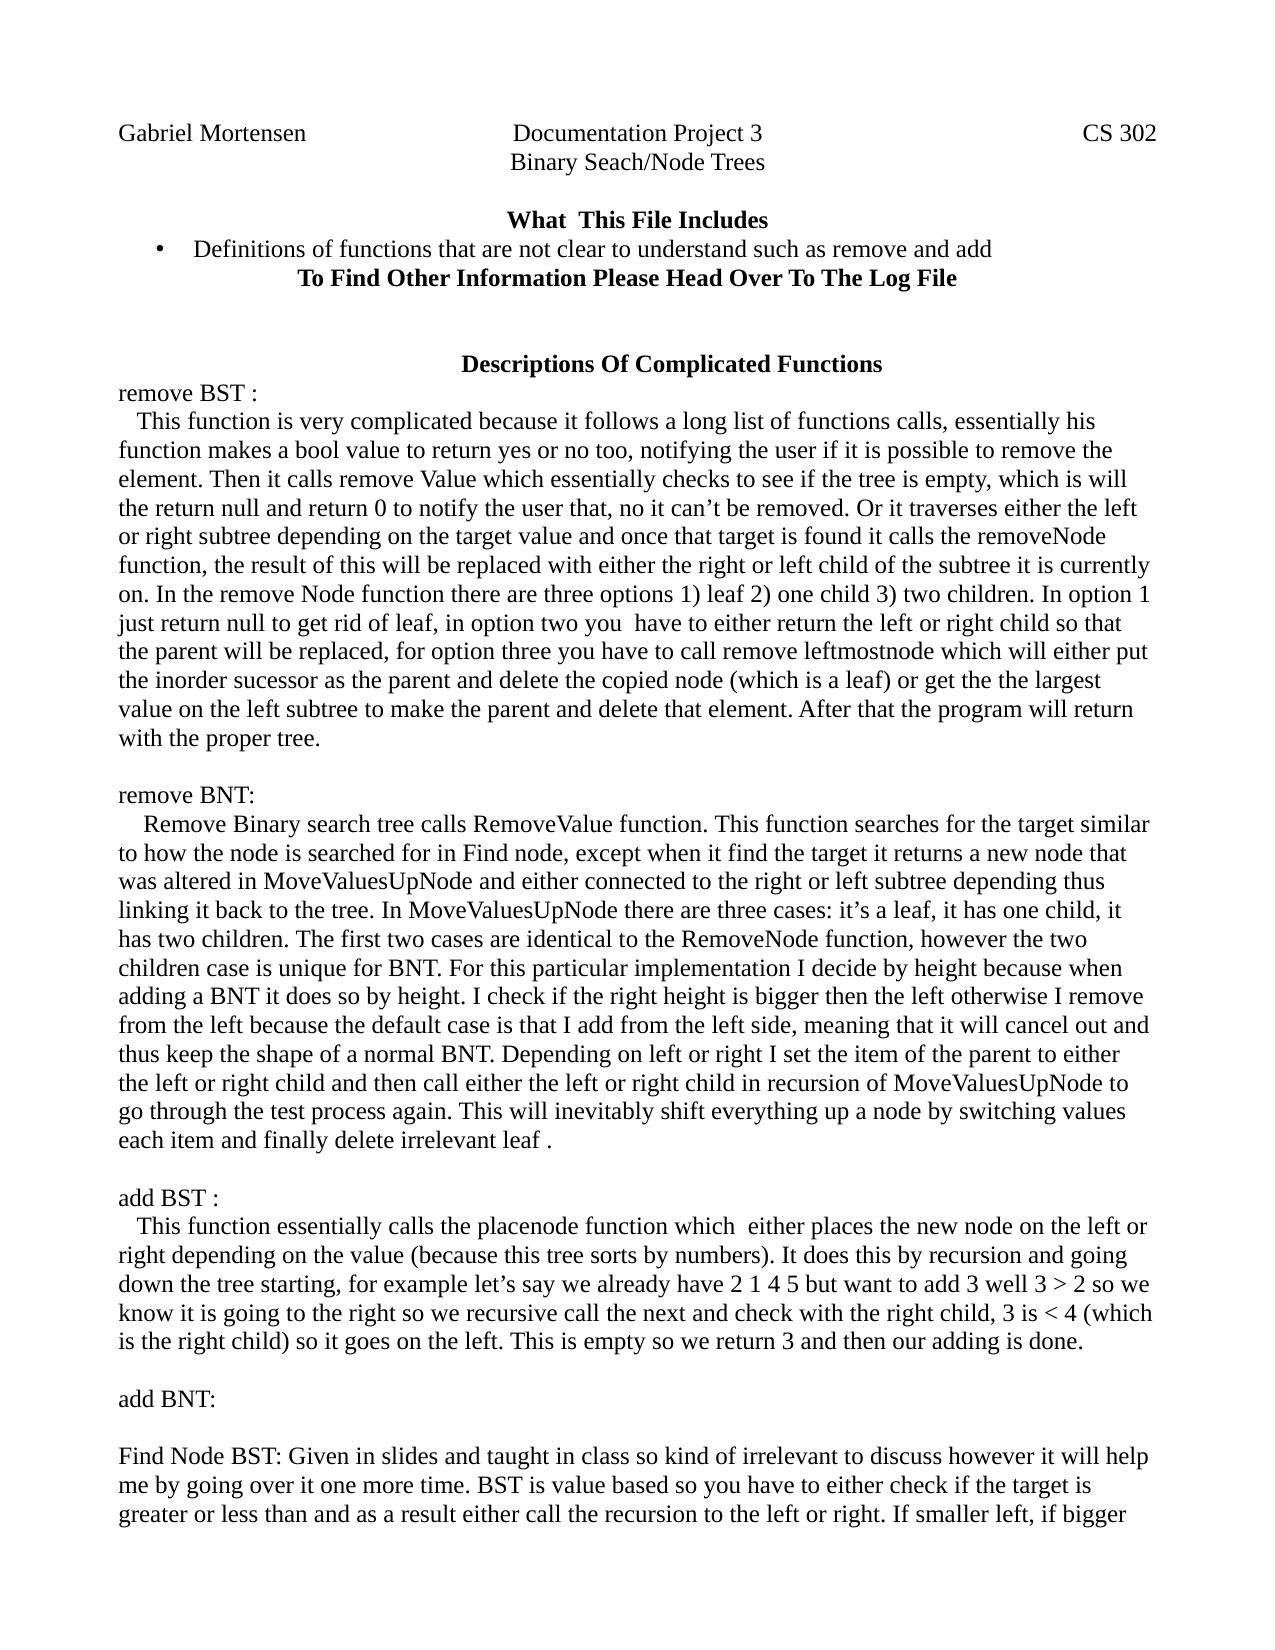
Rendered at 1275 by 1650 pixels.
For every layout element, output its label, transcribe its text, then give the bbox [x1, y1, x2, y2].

text remove BNT: [118, 751, 1157, 809]
text Remove Binary search tree calls RemoveValue function. This function searches for the target similar to how the node is searched for in Find node, except when it find the target it returns a new node that was altered in MoveValuesUpNode and either connected to the right or left subtree depending thus linking it back to the tree. In MoveValuesUpNode there are three cases: it’s a leaf, it has one child, it has two children. The first two cases are identical to the RemoveNode function, however the two children case is unique for BNT. For this particular implementation I decide by height because when adding a BNT it does so by height. I check if the right height is bigger then the left otherwise I remove from the left because the default case is that I add from the left side, meaning that it will cancel out and thus keep the shape of a normal BNT. Depending on left or right I set the item of the parent to either the left or right child and then call either the left or right child in recursion of MoveValuesUpNode to go through the test process again. This will inevitably shift everything up a node by switching values each item and finally delete irrelevant leaf . [118, 809, 1157, 1154]
text remove BST : [118, 378, 1157, 406]
text This function is very complicated because it follows a long list of functions calls, essentially his function makes a bool value to return yes or no too, notifying the user if it is possible to remove the element. Then it calls remove Value which essentially checks to see if the tree is empty, which is will the return null and return 0 to notify the user that, no it can’t be removed. Or it traverses either the left or right subtree depending on the target value and once that target is found it calls the removeNode function, the result of this will be replaced with either the right or left child of the subtree it is currently on. In the remove Node function there are three options 1) leaf 2) one child 3) two children. In option 1 just return null to get rid of leaf, in option two you have to either return the left or right child so that the parent will be replaced, for option three you have to call remove leftmostnode which will either put the inorder sucessor as the parent and delete the copied node (which is a leaf) or get the the largest value on the left subtree to make the parent and delete that element. After that the program will return with the proper tree. [118, 406, 1157, 751]
text What This File Includes [118, 205, 1157, 234]
text add BST : [118, 1154, 1157, 1211]
list Descriptions Of Complicated Functions [156, 291, 1157, 378]
text To Find Other Information Please Head Over To The Log File [118, 263, 1157, 291]
list Definitions of functions that are not clear to understand such as remove and add [156, 234, 1157, 263]
text This function essentially calls the placenode function which either places the new node on the left or right depending on the value (because this tree sorts by numbers). It does this by recursion and going down the tree starting, for example let’s say we already have 2 1 4 5 but want to add 3 well 3 > 2 so we know it is going to the right so we recursive call the next and check with the right child, 3 is < 4 (which is the right child) so it goes on the left. This is empty so we return 3 and then our adding is done. add BNT: Find Node BST: Given in slides and taught in class so kind of irrelevant to discuss however it will help me by going over it one more time. BST is value based so you have to either check if the target is greater or less than and as a result either call the recursion to the left or right. If smaller left, if bigger [118, 1211, 1157, 1528]
